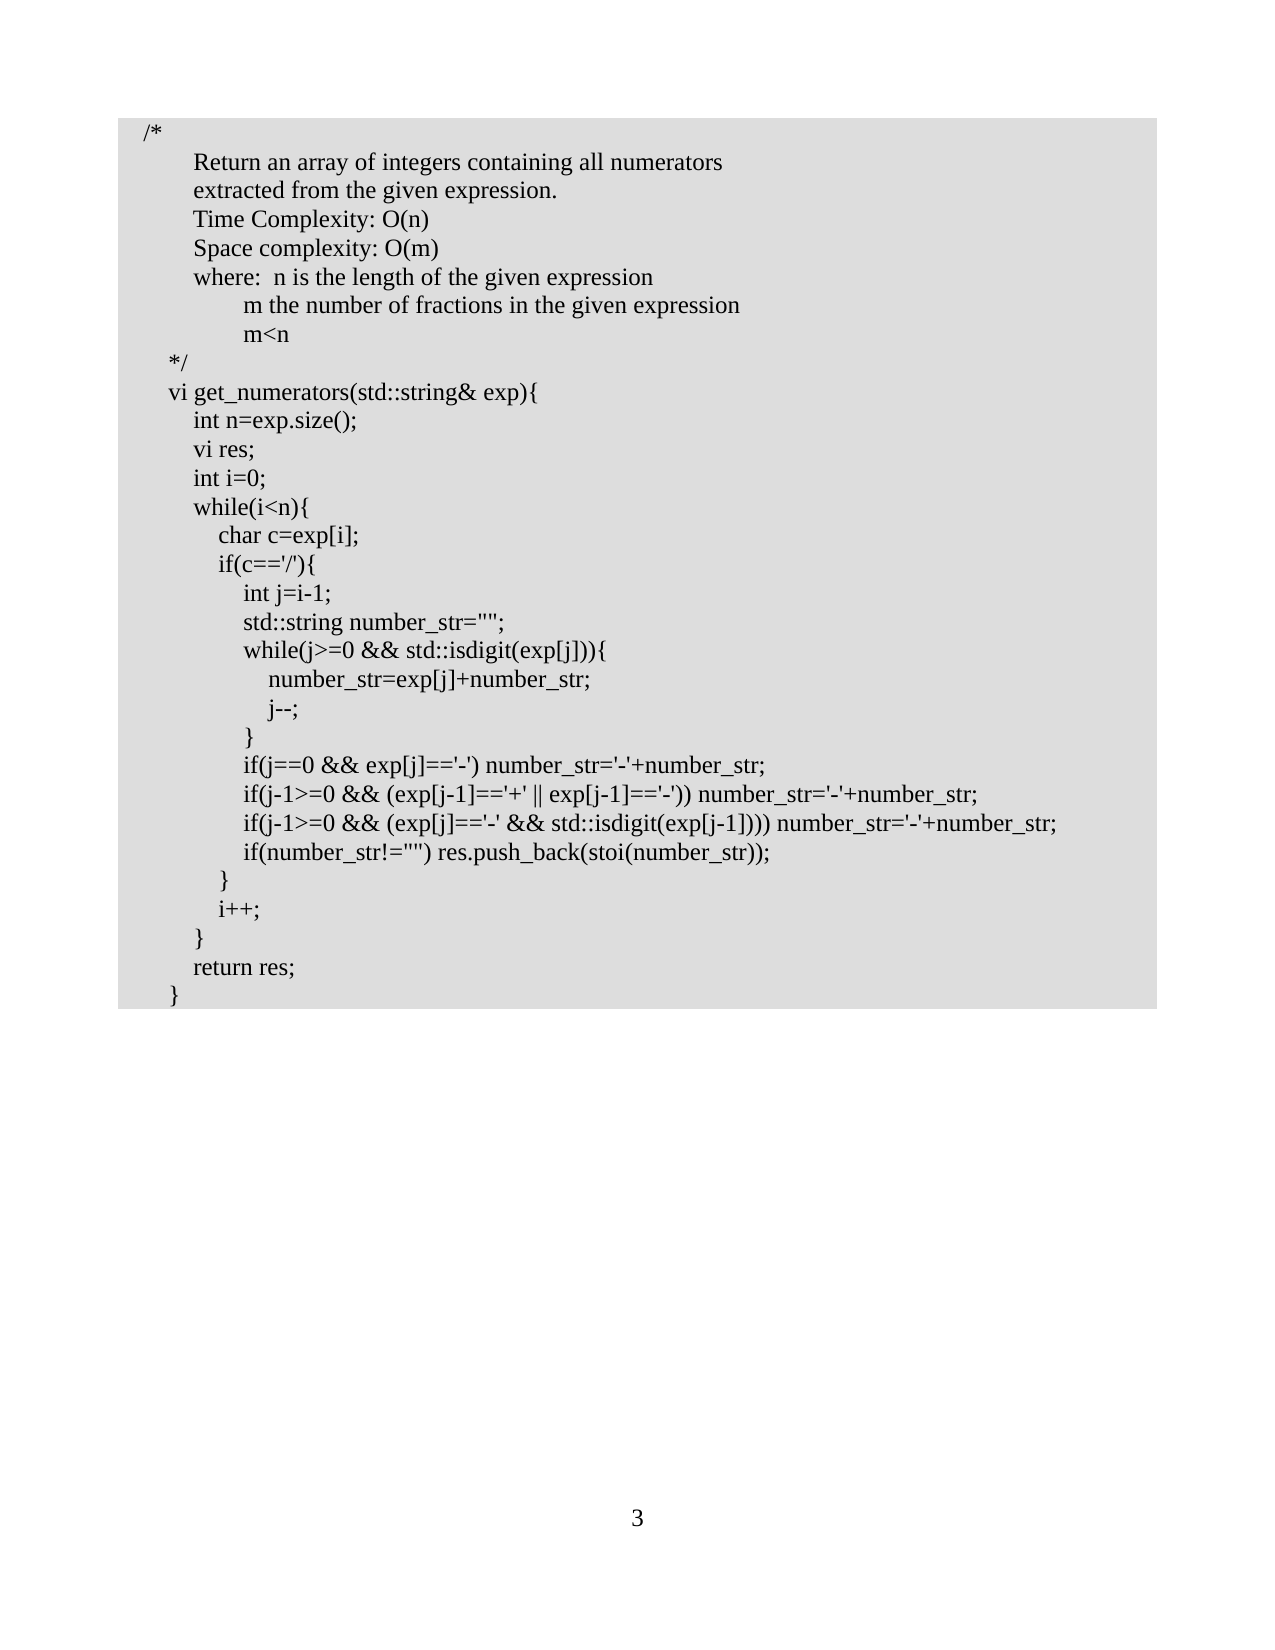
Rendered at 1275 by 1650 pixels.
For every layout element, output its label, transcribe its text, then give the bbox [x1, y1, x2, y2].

text if(j-1>=0 && (exp[j-1]=='+' || exp[j-1]=='-')) number_str='-'+number_str; [118, 779, 1157, 808]
text /* [118, 118, 1157, 147]
text } [118, 866, 1157, 894]
text std::string number_str=""; [118, 607, 1157, 636]
text char c=exp[i]; [118, 521, 1157, 549]
text vi res; [118, 434, 1157, 463]
text vi get_numerators(std::string& exp){ [118, 377, 1157, 406]
text m<n [118, 319, 1157, 348]
text while(i<n){ [118, 492, 1157, 521]
text i++; [118, 894, 1157, 923]
text } [118, 981, 1157, 1009]
text } [118, 923, 1157, 952]
text m the number of fractions in the given expression [118, 291, 1157, 319]
text Space complexity: O(m) [118, 233, 1157, 262]
text int i=0; [118, 463, 1157, 492]
text if(c=='/'){ [118, 549, 1157, 578]
text int n=exp.size(); [118, 406, 1157, 434]
text if(number_str!="") res.push_back(stoi(number_str)); [118, 837, 1157, 866]
text Time Complexity: O(n) [118, 204, 1157, 233]
text } [118, 722, 1157, 751]
text where: n is the length of the given expression [118, 262, 1157, 291]
text while(j>=0 && std::isdigit(exp[j])){ [118, 636, 1157, 664]
text Return an array of integers containing all numerators [118, 147, 1157, 176]
text if(j==0 && exp[j]=='-') number_str='-'+number_str; [118, 751, 1157, 779]
text return res; [118, 952, 1157, 981]
text j--; [118, 693, 1157, 722]
text if(j-1>=0 && (exp[j]=='-' && std::isdigit(exp[j-1]))) number_str='-'+number_str; [118, 808, 1157, 837]
text number_str=exp[j]+number_str; [118, 664, 1157, 693]
text int j=i-1; [118, 578, 1157, 607]
text */ [118, 348, 1157, 377]
text extracted from the given expression. [118, 176, 1157, 204]
